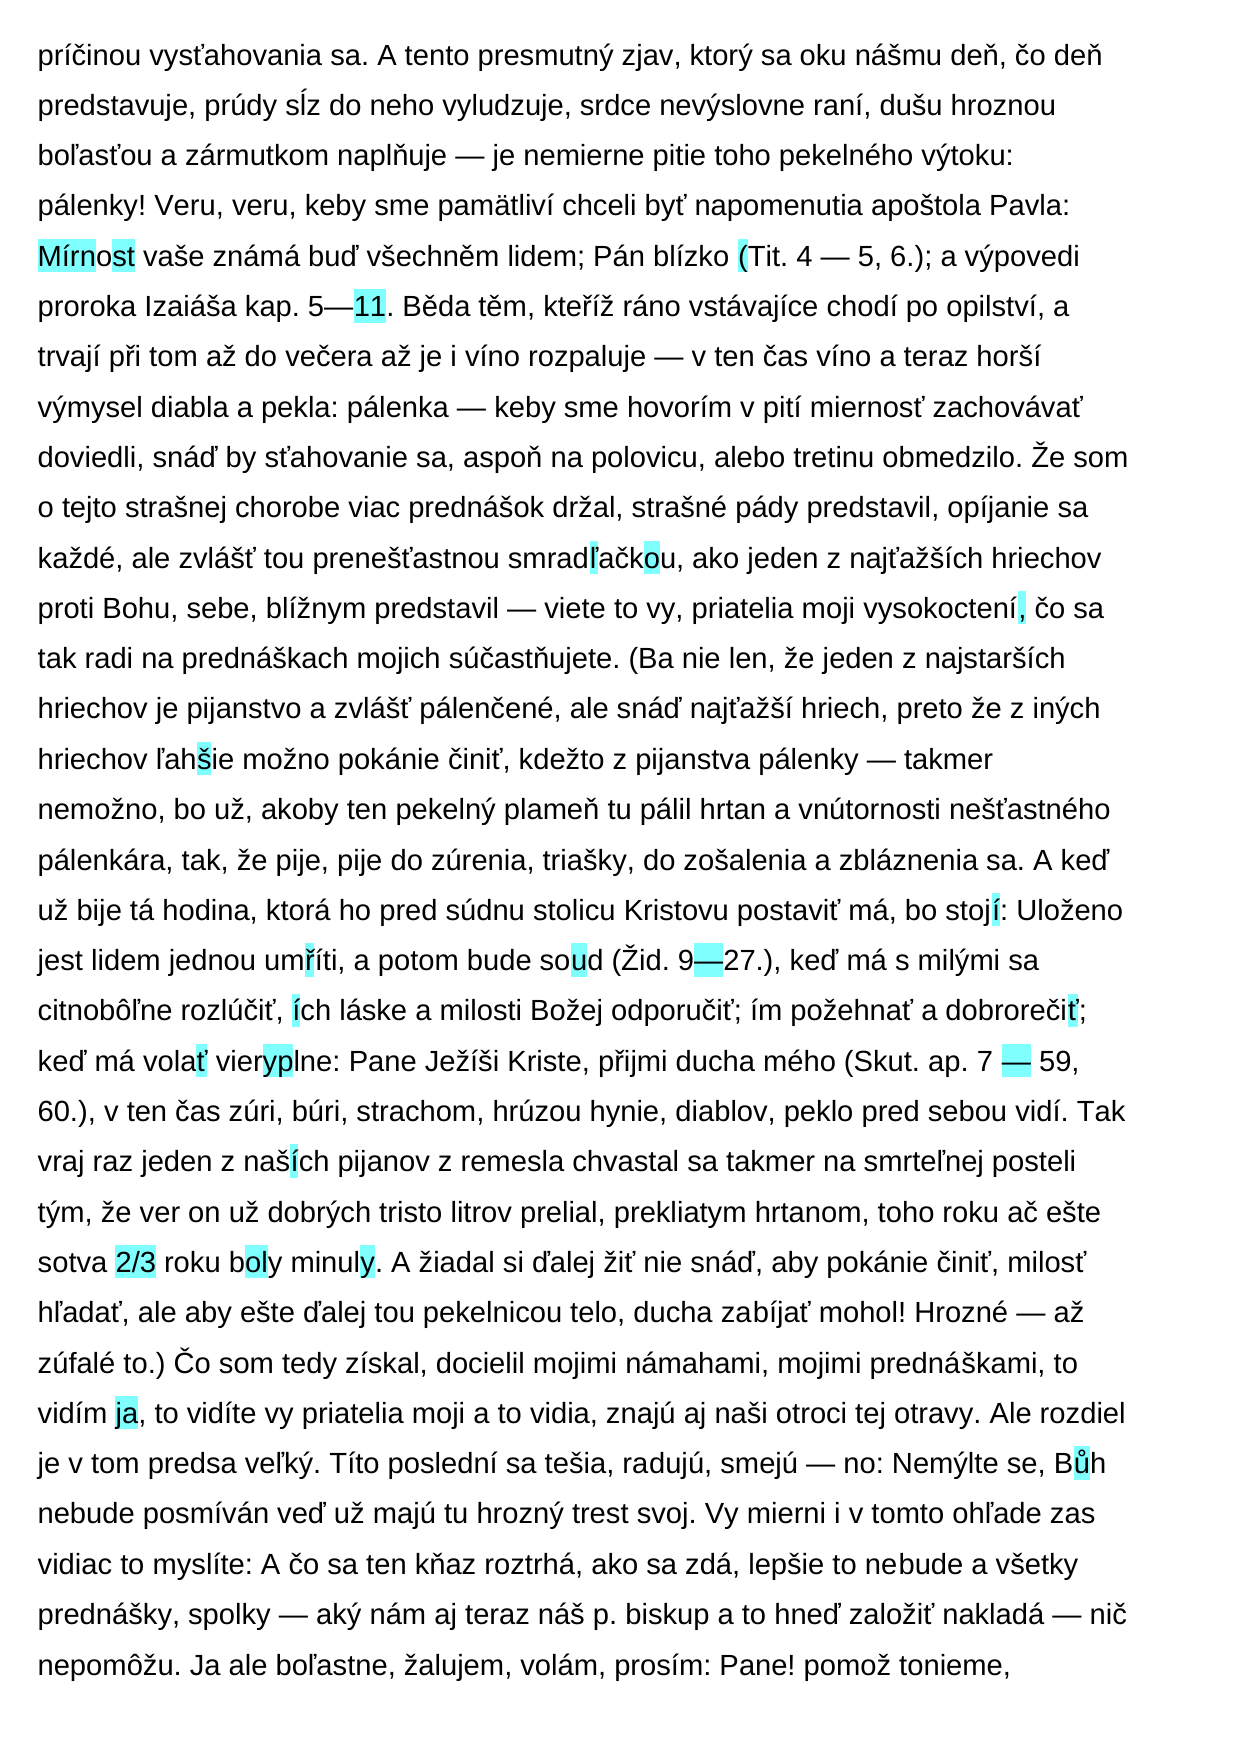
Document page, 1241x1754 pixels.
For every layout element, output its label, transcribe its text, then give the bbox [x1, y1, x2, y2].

text príčinou vysťahovania sa. A tento presmutný zjav, ktorý sa oku nášmu deň, čo deň predstavuje, prúdy sĺz do neho vyludzuje, srdce nevýslovne raní, dušu hroznou boľasťou a zármutkom naplňuje — je nemierne pitie toho pekelného výtoku: pálenky! Veru, veru, keby sme pamätliví chceli byť napomenutia apoštola Pavla: Mírnost vaše známá buď všechněm lidem; Pán blízko (Tit. 4 — 5, 6.); a výpovedi proroka Izaiáša kap. 5—11. Běda těm, kteříž ráno vstávajíce chodí po opilství, a trvají při tom až do večera až je i víno rozpaluje — v ten čas víno a teraz horší výmysel diabla a pekla: pálenka — keby sme hovorím v pití miernosť zachovávať doviedli, snáď by sťahovanie sa, aspoň na polovicu, alebo tretinu obmedzilo. Že som o tejto strašnej chorobe viac prednášok držal, strašné pády predstavil, opíjanie sa každé, ale zvlášť tou prenešťastnou smradľačkou, ako jeden z najťažších hriechov proti Bohu, sebe, blížnym predstavil — viete to vy, priatelia moji vysokoctení, čo sa tak radi na prednáškach mojich súčastňujete. (Ba nie len, že jeden z najstarších hriechov je pijanstvo a zvlášť pálenčené, ale snáď najťažší hriech, preto že z iných hriechov ľahšie možno pokánie činiť, kdežto z pijanstva pálenky — takmer nemožno, bo už, akoby ten pekelný plameň tu pálil hrtan a vnútornosti nešťastného pálenkára, tak, že pije, pije do zúrenia, triašky, do zošalenia a zbláznenia sa. A keď už bije tá hodina, ktorá ho pred súdnu stolicu Kristovu postaviť má, bo stojí: Uloženo jest lidem jednou umříti, a potom bude soud (Žid. 9—27.), keď má s milými sa citnobôľne rozlúčiť, ích láske a milosti Božej odporučiť; ím požehnať a dobrorečiť; keď má volať vieryplne: Pane Ježíši Kriste, přijmi ducha mého (Skut. ap. 7 — 59, 60.), v ten čas zúri, búri, strachom, hrúzou hynie, diablov, peklo pred sebou vidí. Tak vraj raz jeden z naších pijanov z remesla chvastal sa takmer na smrteľnej posteli tým, že ver on už dobrých tristo litrov prelial, prekliatym hrtanom, toho roku ač ešte sotva 2/3 roku boly minuly. A žiadal si ďalej žiť nie snáď, aby pokánie činiť, milosť hľadať, ale aby ešte ďalej tou pekelnicou telo, ducha za­bíjať mohol! Hrozné — až zúfalé to.) Čo som tedy získal, docielil mojimi námahami, mojimi predná­škami, to vidím ja, to vidíte vy priatelia moji a to vidia, znajú aj naši otroci tej otravy. Ale rozdiel je v tom predsa veľký. Títo poslední sa tešia, ra­dujú, smejú — no: Nemýlte se, Bůh nebude posmíván veď už majú tu hrozný trest svoj. Vy mierni i v tomto ohľade zas vidiac to myslíte: A čo sa ten kňaz roztrhá, ako sa zdá, lepšie to ne­bude a všetky prednášky, spolky — aký nám aj teraz náš p. biskup a to hneď založiť nakladá — nič nepomôžu. Ja ale boľastne, žalujem, volám, prosím: Pane! pomož tonieme, [37, 37, 1130, 1681]
